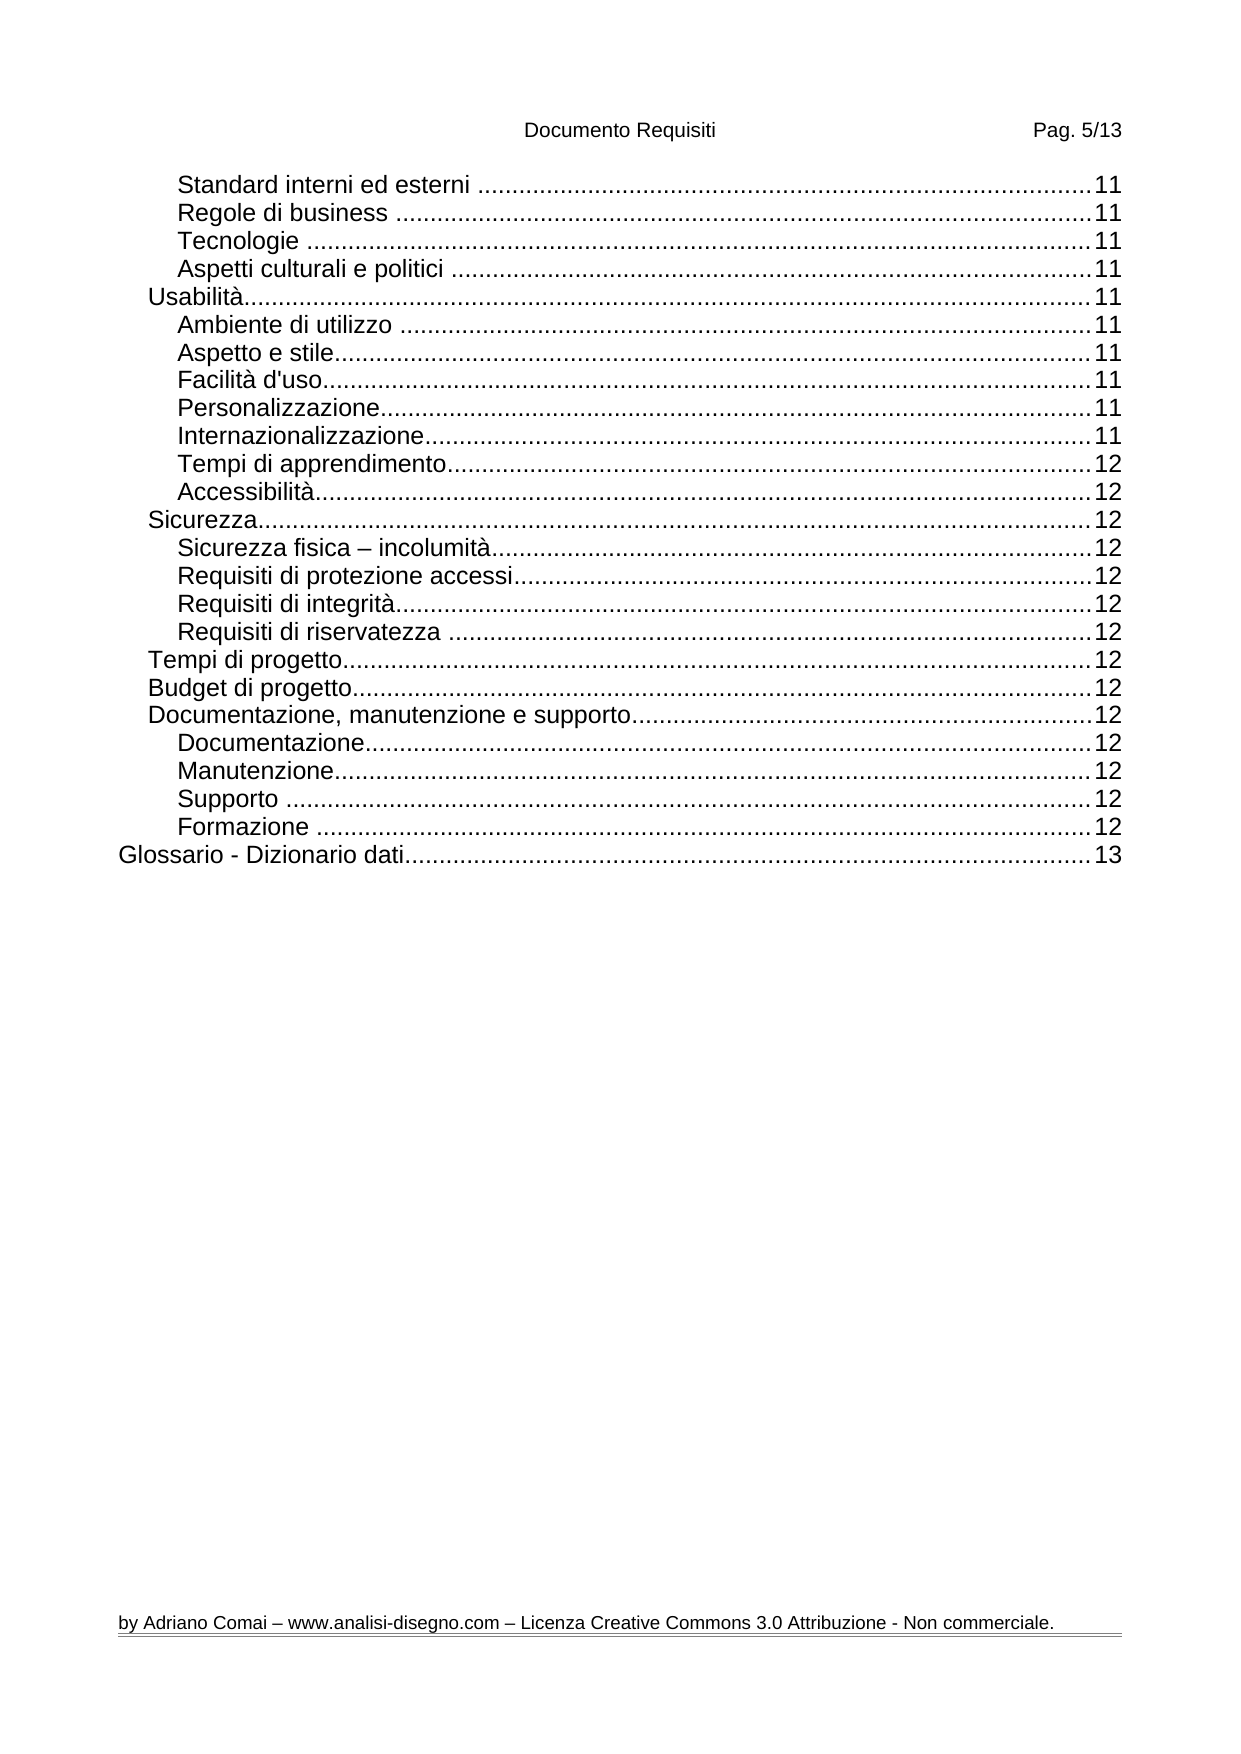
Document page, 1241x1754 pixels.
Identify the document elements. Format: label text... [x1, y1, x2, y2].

text Glossario - Dizionario dati 13 [118, 841, 1122, 869]
text Formazione 12 [177, 813, 1122, 841]
text Aspetti culturali e politici 11 [177, 254, 1122, 282]
text Supporto 12 [177, 785, 1122, 813]
text Sicurezza 12 [148, 506, 1122, 534]
text Documentazione 12 [177, 729, 1122, 757]
text Sicurezza fisica – incolumità 12 [177, 534, 1122, 562]
text Documentazione, manutenzione e supporto 12 [148, 701, 1122, 729]
text Aspetto e stile 11 [177, 338, 1122, 366]
text Regole di business 11 [177, 199, 1122, 227]
text Requisiti di protezione accessi 12 [177, 562, 1122, 589]
text Tempi di apprendimento 12 [177, 450, 1122, 478]
text Requisiti di riservatezza 12 [177, 617, 1122, 645]
text Personalizzazione 11 [177, 394, 1122, 422]
text Tempi di progetto 12 [148, 645, 1122, 673]
text Requisiti di integrità 12 [177, 589, 1122, 617]
text Standard interni ed esterni 11 [177, 171, 1122, 199]
text Ambiente di utilizzo 11 [177, 310, 1122, 338]
text Budget di progetto 12 [148, 673, 1122, 701]
text Accessibilità 12 [177, 478, 1122, 506]
text Internazionalizzazione 11 [177, 422, 1122, 450]
text Manutenzione 12 [177, 757, 1122, 785]
text Usabilità 11 [148, 282, 1122, 310]
text Facilità d'uso 11 [177, 366, 1122, 394]
text Tecnologie 11 [177, 227, 1122, 254]
